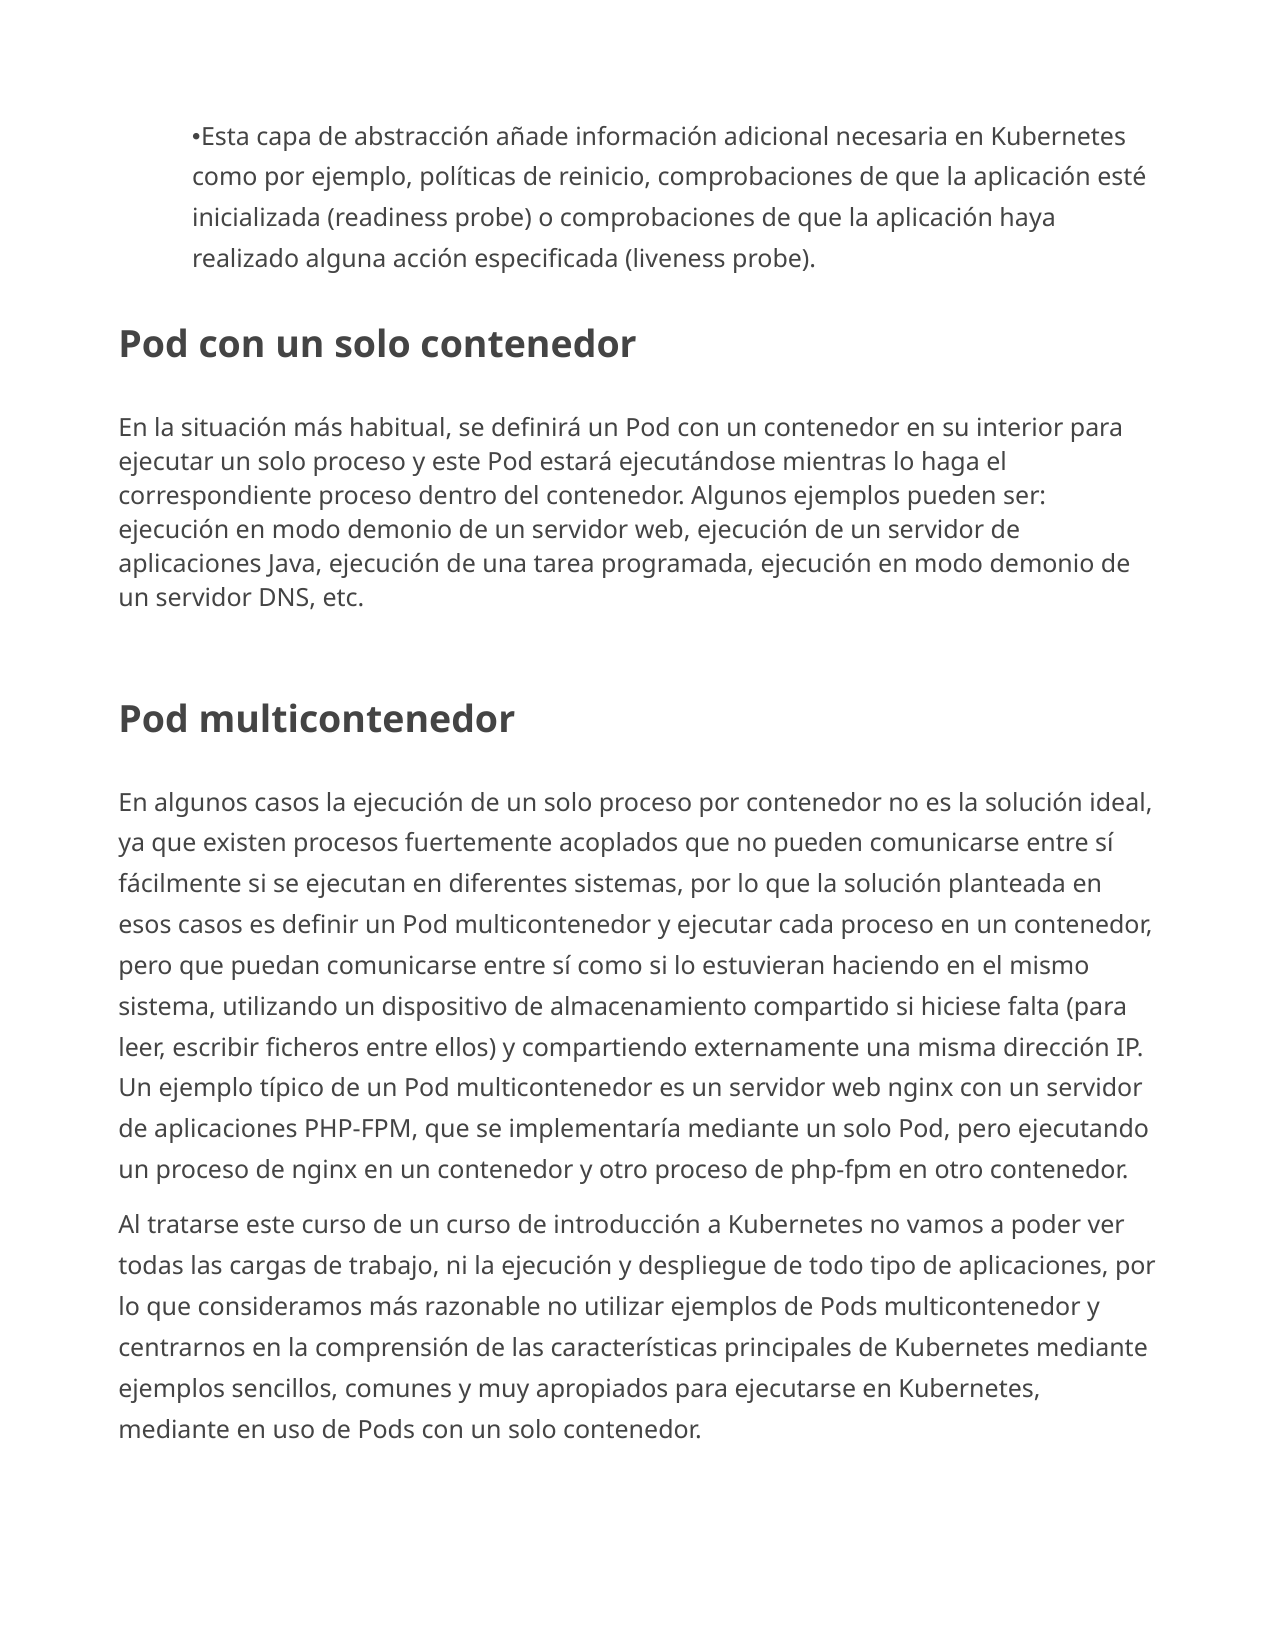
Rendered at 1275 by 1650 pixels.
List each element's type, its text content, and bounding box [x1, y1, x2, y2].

text En la situación más habitual, se definirá un Pod con un contenedor en su interior para ejecutar un solo proceso y este Pod estará ejecutándose mientras lo haga el correspondiente proceso dentro del contenedor. Algunos ejemplos pueden ser: ejecución en modo demonio de un servidor web, ejecución de un servidor de aplicaciones Java, ejecución de una tarea programada, ejecución en modo demonio de un servidor DNS, etc. [118, 409, 1157, 613]
subtitle Pod con un solo contenedor [118, 317, 1157, 368]
text En algunos casos la ejecución de un solo proceso por contenedor no es la solución ideal, ya que existen procesos fuertemente acoplados que no pueden comunicarse entre sí fácilmente si se ejecutan en diferentes sistemas, por lo que la solución planteada en esos casos es definir un Pod multicontenedor y ejecutar cada proceso en un contenedor, pero que puedan comunicarse entre sí como si lo estuvieran haciendo en el mismo sistema, utilizando un dispositivo de almacenamiento compartido si hiciese falta (para leer, escribir ficheros entre ellos) y compartiendo externamente una misma dirección IP. Un ejemplo típico de un Pod multicontenedor es un servidor web nginx con un servidor de aplicaciones PHP-FPM, que se implementaría mediante un solo Pod, pero ejecutando un proceso de nginx en un contenedor y otro proceso de php-fpm en otro contenedor. [118, 784, 1157, 1186]
subtitle Pod multicontenedor [118, 692, 1157, 743]
text Al tratarse este curso de un curso de introducción a Kubernetes no vamos a poder ver todas las cargas de trabajo, ni la ejecución y despliegue de todo tipo de aplicaciones, por lo que consideramos más razonable no utilizar ejemplos de Pods multicontenedor y centrarnos en la comprensión de las características principales de Kubernetes mediante ejemplos sencillos, comunes y muy apropiados para ejecutarse en Kubernetes, mediante en uso de Pods con un solo contenedor. [118, 1207, 1157, 1445]
list Esta capa de abstracción añade información adicional necesaria en Kubernetes como por ejemplo, políticas de reinicio, comprobaciones de que la aplicación esté inicializada (readiness probe) o comprobaciones de que la aplicación haya realizado alguna acción especificada (liveness probe). [118, 118, 1157, 275]
